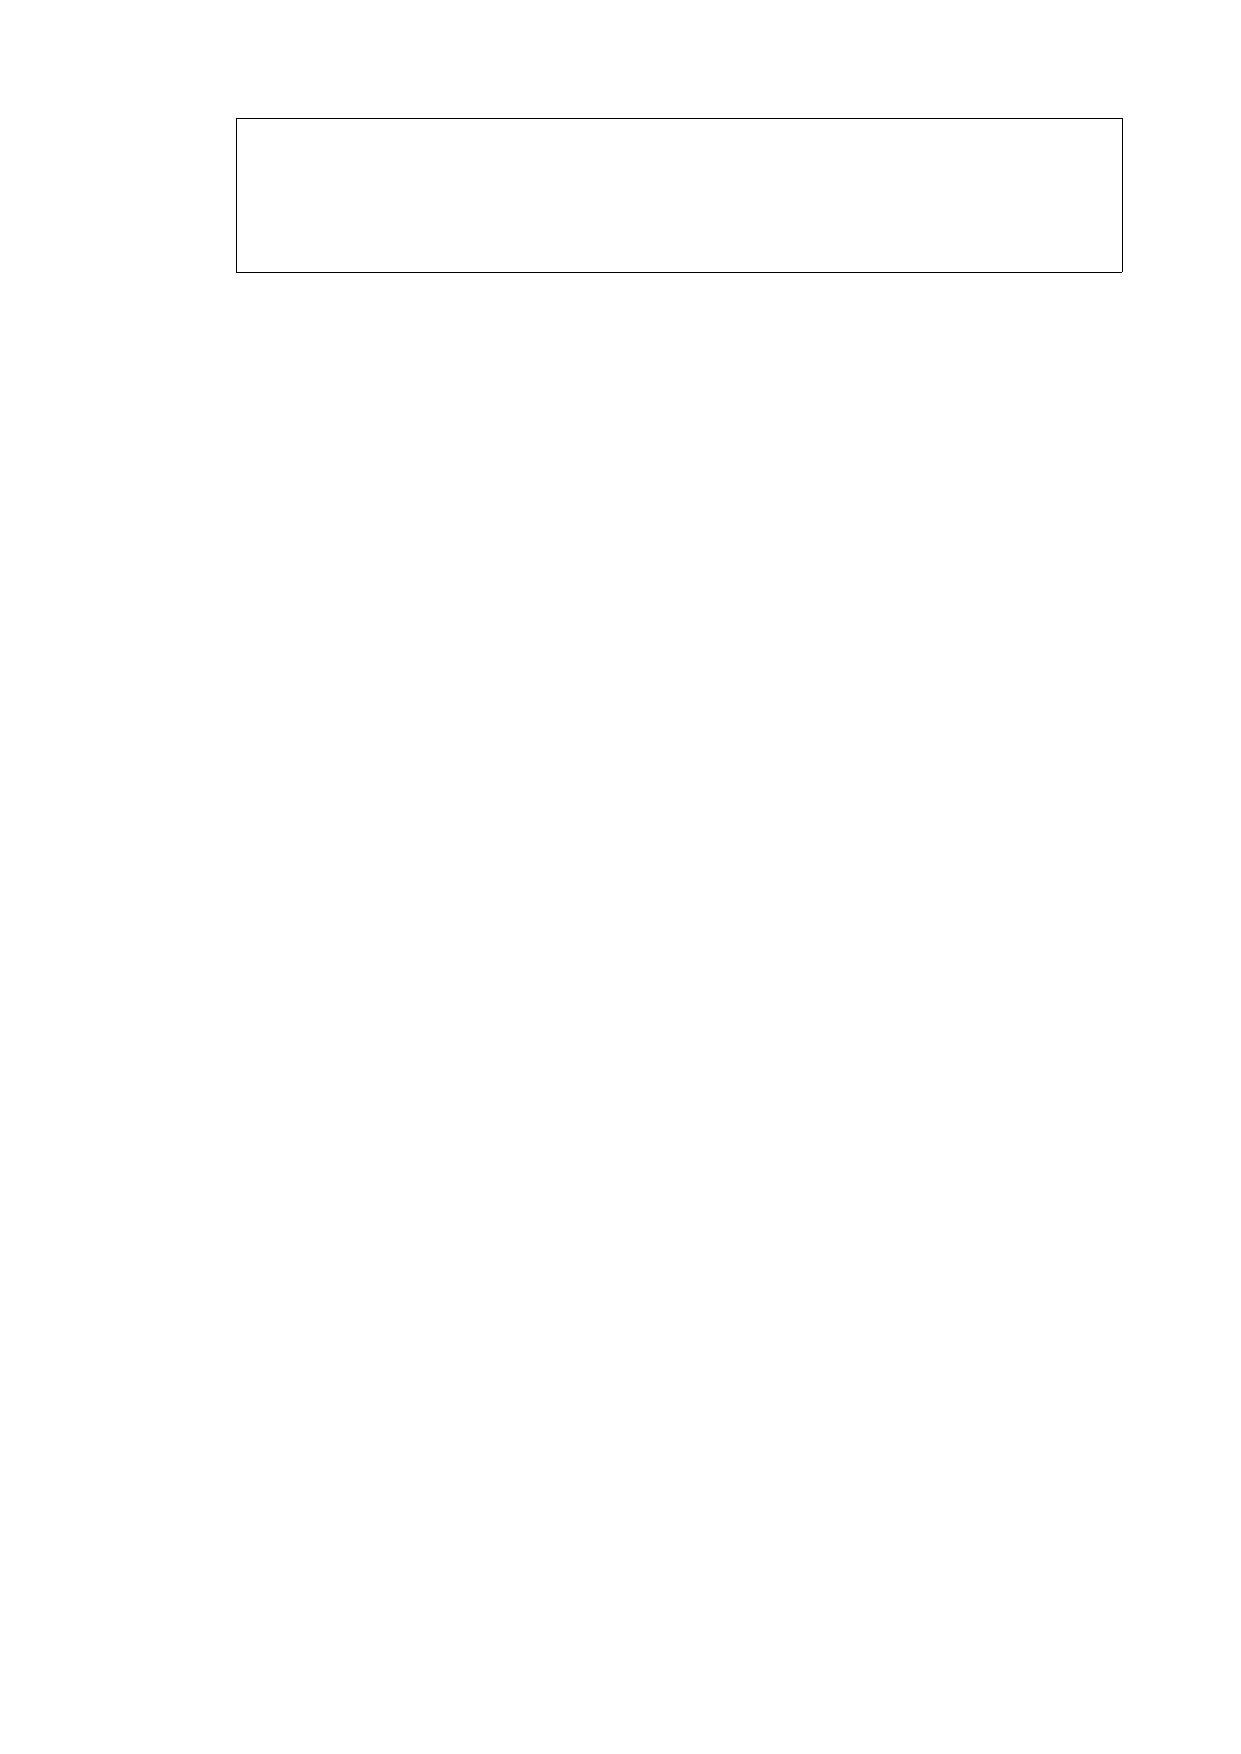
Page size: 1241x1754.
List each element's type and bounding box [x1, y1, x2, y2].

table_header [237, 119, 1122, 272]
